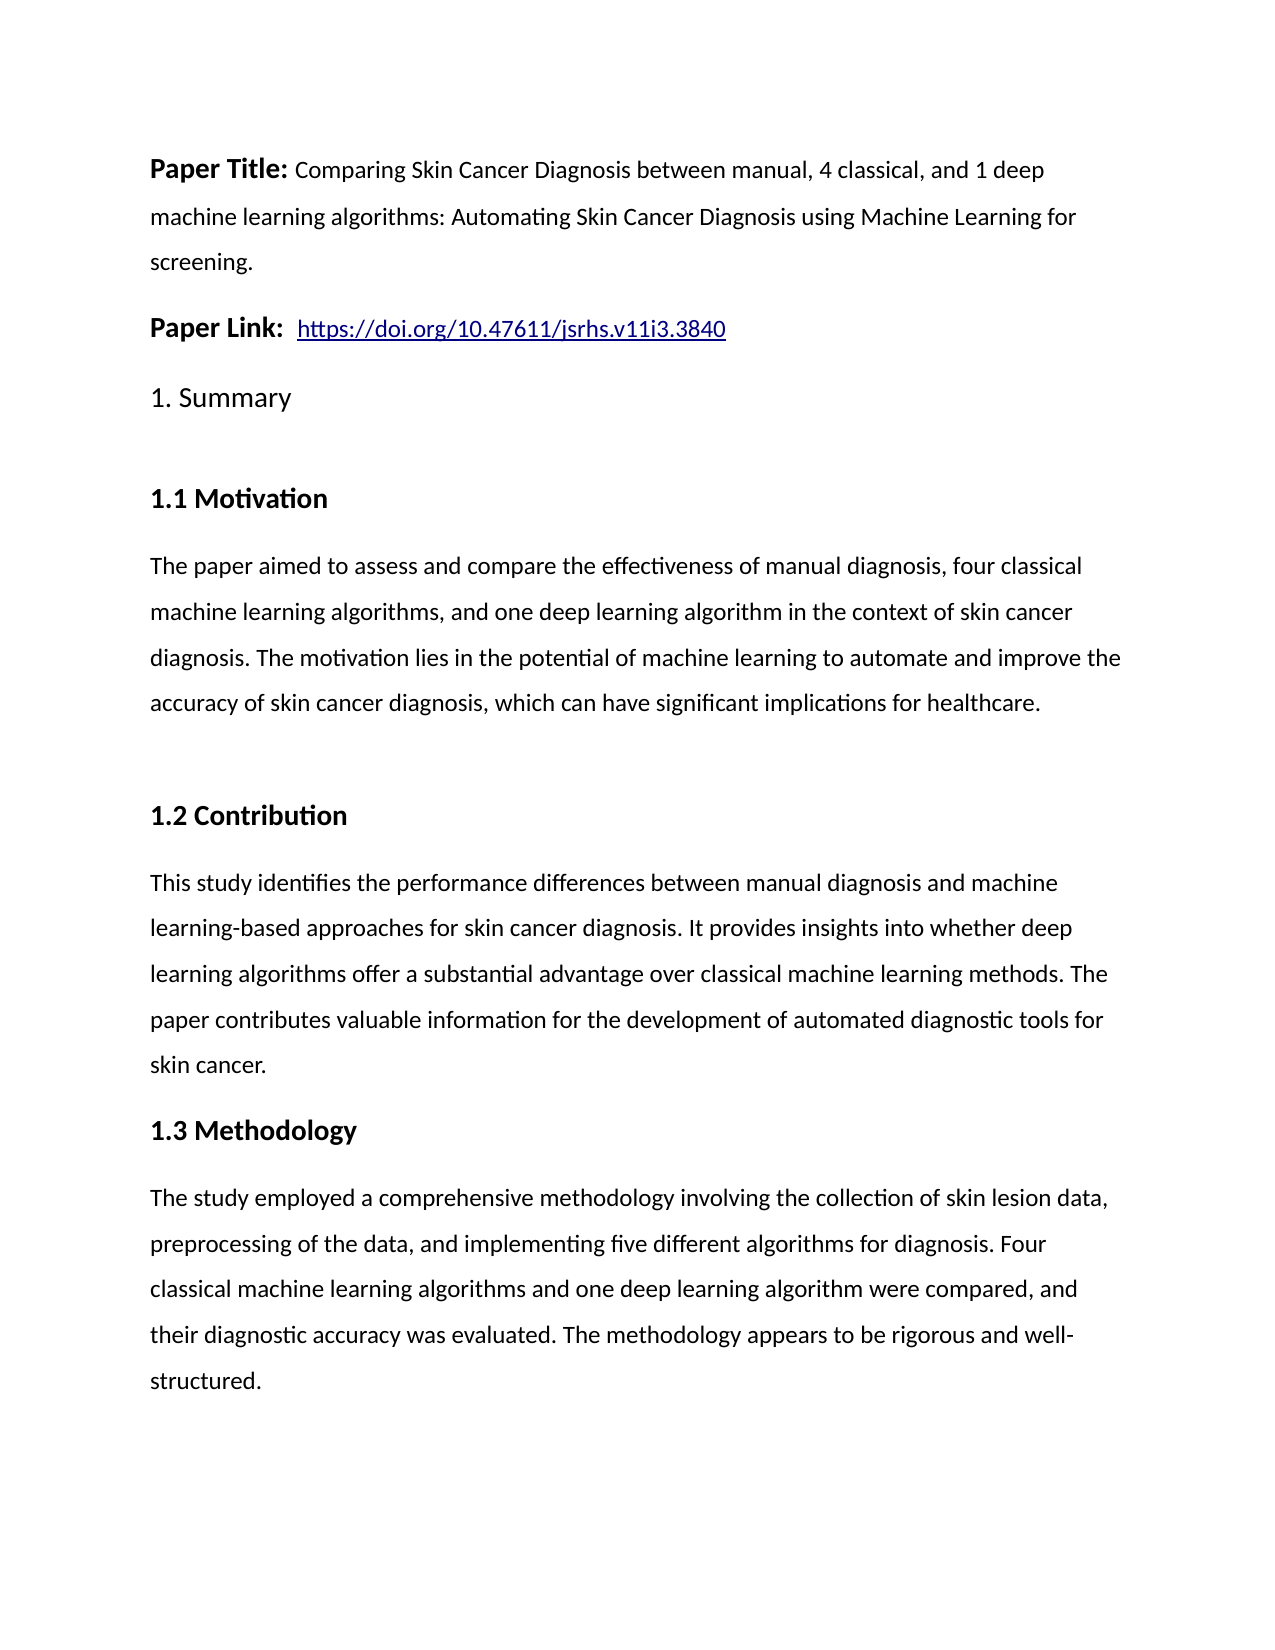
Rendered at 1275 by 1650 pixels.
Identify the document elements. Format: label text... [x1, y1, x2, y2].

text Paper Link: https://doi.org/10.47611/jsrhs.v11i3.3840 [150, 309, 1125, 344]
text The study employed a comprehensive methodology involving the collection of skin lesion data, preprocessing of the data, and implementing five different algorithms for diagnosis. Four classical machine learning algorithms and one deep learning algorithm were compared, and their diagnostic accuracy was evaluated. The methodology appears to be rigorous and well-structured. [150, 1182, 1125, 1396]
text 1.1 Motivation [150, 480, 1125, 516]
text 1. Summary [150, 379, 1125, 415]
text This study identifies the performance differences between manual diagnosis and machine learning-based approaches for skin cancer diagnosis. It provides insights into whether deep learning algorithms offer a substantial advantage over classical machine learning methods. The paper contributes valuable information for the development of automated diagnostic tools for skin cancer. [150, 867, 1125, 1080]
text The paper aimed to assess and compare the effectiveness of manual diagnosis, four classical machine learning algorithms, and one deep learning algorithm in the context of skin cancer diagnosis. The motivation lies in the potential of machine learning to automate and improve the accuracy of skin cancer diagnosis, which can have significant implications for healthcare. [150, 550, 1125, 718]
text 1.2 Contribution [150, 797, 1125, 832]
text 1.3 Methodology [150, 1112, 1125, 1148]
text Paper Title: Comparing Skin Cancer Diagnosis between manual, 4 classical, and 1 deep machine learning algorithms: Automating Skin Cancer Diagnosis using Machine Learning for screening. [150, 150, 1125, 277]
